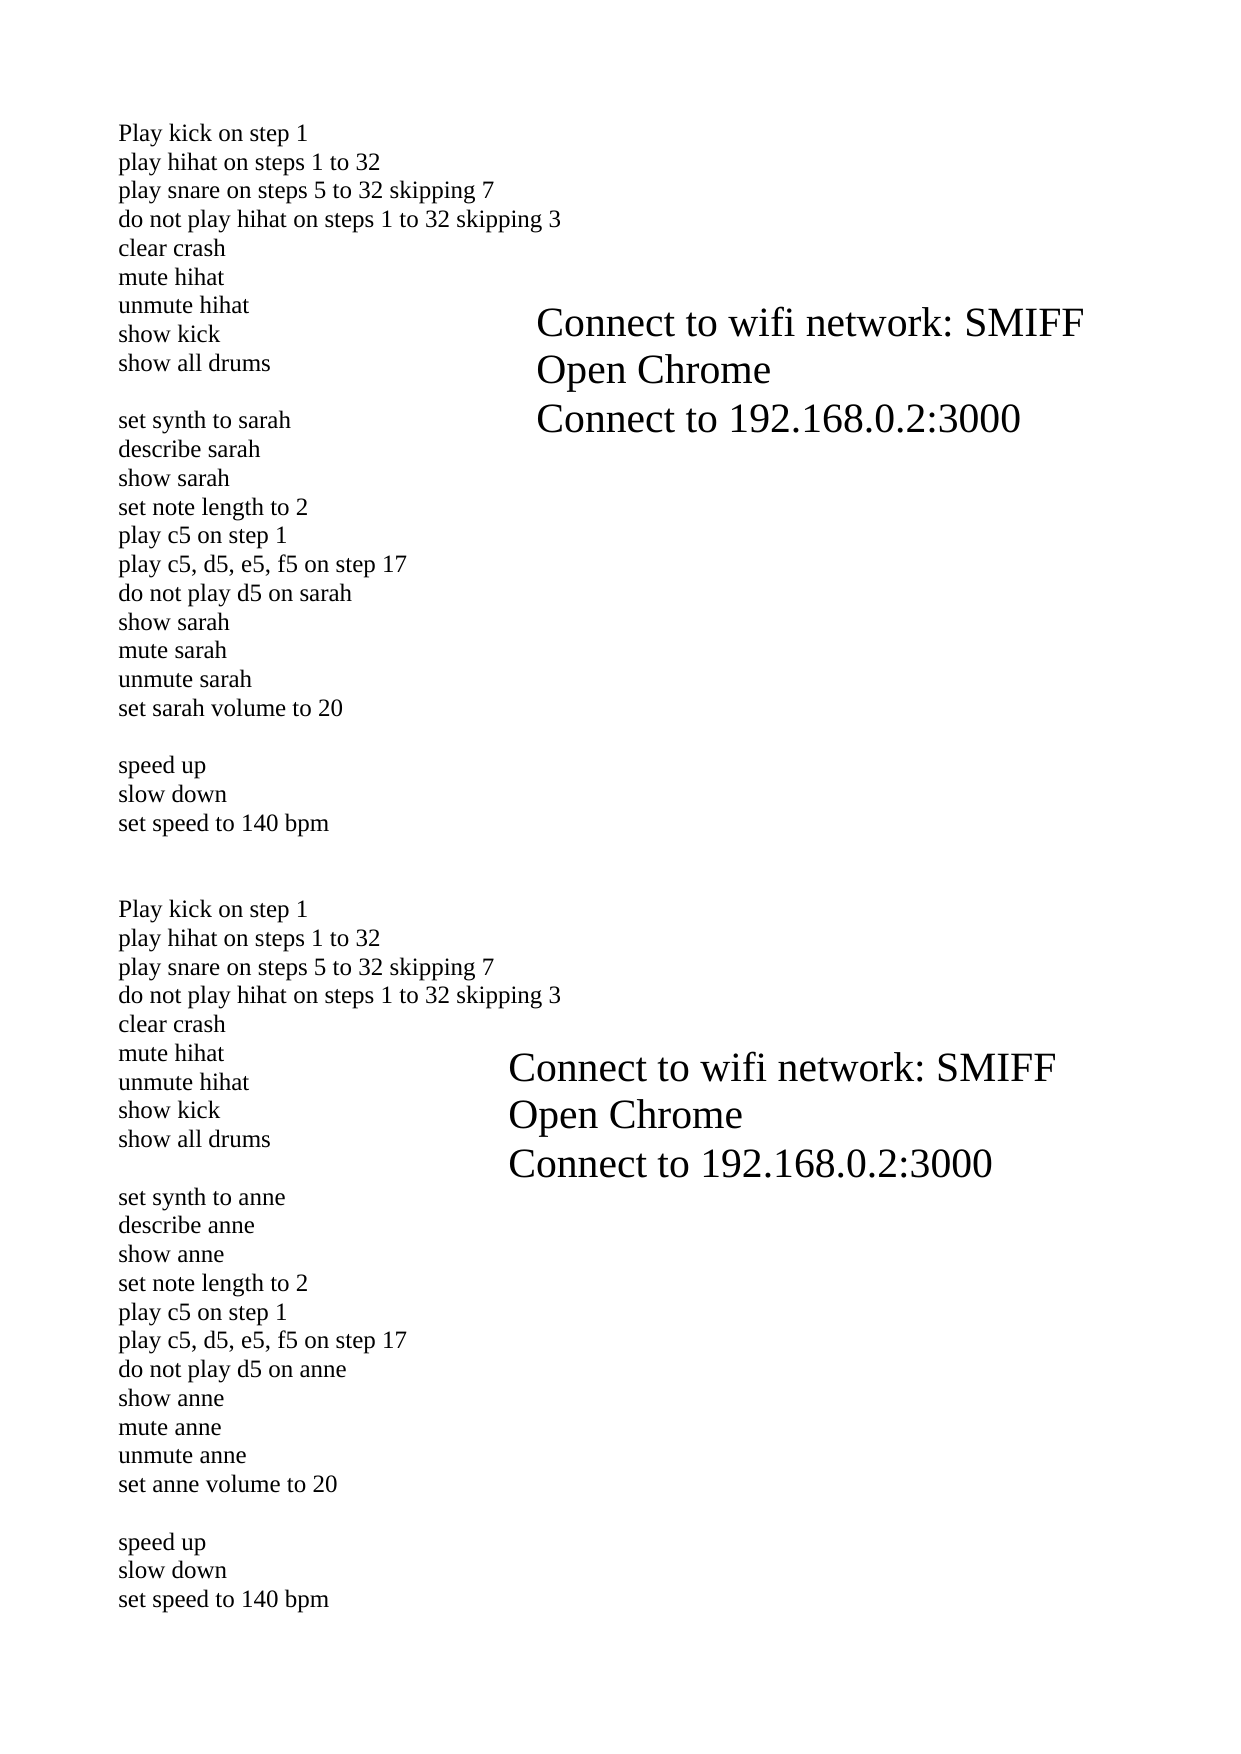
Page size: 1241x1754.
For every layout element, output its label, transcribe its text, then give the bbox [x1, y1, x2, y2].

text set note length to 2 [118, 492, 1122, 521]
text set synth to anne [118, 1182, 1122, 1211]
text show all drums [118, 348, 1122, 377]
text unmute sarah [118, 664, 1122, 693]
text mute hihat [118, 1038, 1122, 1067]
text Play kick on step 1 [118, 118, 1122, 147]
text speed up [118, 1527, 1122, 1556]
text set speed to 140 bpm [118, 1584, 1122, 1613]
text set anne volume to 20 [118, 1469, 1122, 1498]
text do not play hihat on steps 1 to 32 skipping 3 [118, 981, 1122, 1009]
text show kick [118, 319, 1122, 348]
text play hihat on steps 1 to 32 [118, 147, 1122, 176]
text play c5 on step 1 [118, 1297, 1122, 1326]
text show kick [118, 1096, 1122, 1124]
text show anne [118, 1383, 1122, 1412]
text unmute hihat [118, 291, 1122, 319]
text do not play hihat on steps 1 to 32 skipping 3 [118, 204, 1122, 233]
text set sarah volume to 20 [118, 693, 1122, 722]
text play snare on steps 5 to 32 skipping 7 [118, 952, 1122, 981]
text clear crash [118, 233, 1122, 262]
text play hihat on steps 1 to 32 [118, 923, 1122, 952]
text unmute anne [118, 1441, 1122, 1469]
text mute hihat [118, 262, 1122, 291]
text describe anne [118, 1211, 1122, 1239]
text do not play d5 on anne [118, 1354, 1122, 1383]
text do not play d5 on sarah [118, 578, 1122, 607]
text play c5, d5, e5, f5 on step 17 [118, 1326, 1122, 1354]
text set speed to 140 bpm [118, 808, 1122, 837]
text slow down [118, 779, 1122, 808]
text show sarah [118, 607, 1122, 636]
text set note length to 2 [118, 1268, 1122, 1297]
text mute sarah [118, 636, 1122, 664]
text play c5 on step 1 [118, 521, 1122, 549]
text play snare on steps 5 to 32 skipping 7 [118, 176, 1122, 204]
text slow down [118, 1556, 1122, 1584]
text Play kick on step 1 [118, 894, 1122, 923]
text set synth to sarah [118, 406, 1122, 434]
text play c5, d5, e5, f5 on step 17 [118, 549, 1122, 578]
text show sarah [118, 463, 1122, 492]
text describe sarah [118, 434, 1122, 463]
text unmute hihat [118, 1067, 1122, 1096]
text speed up [118, 751, 1122, 779]
text clear crash [118, 1009, 1122, 1038]
text mute anne [118, 1412, 1122, 1441]
text show all drums [118, 1124, 1122, 1153]
text show anne [118, 1239, 1122, 1268]
